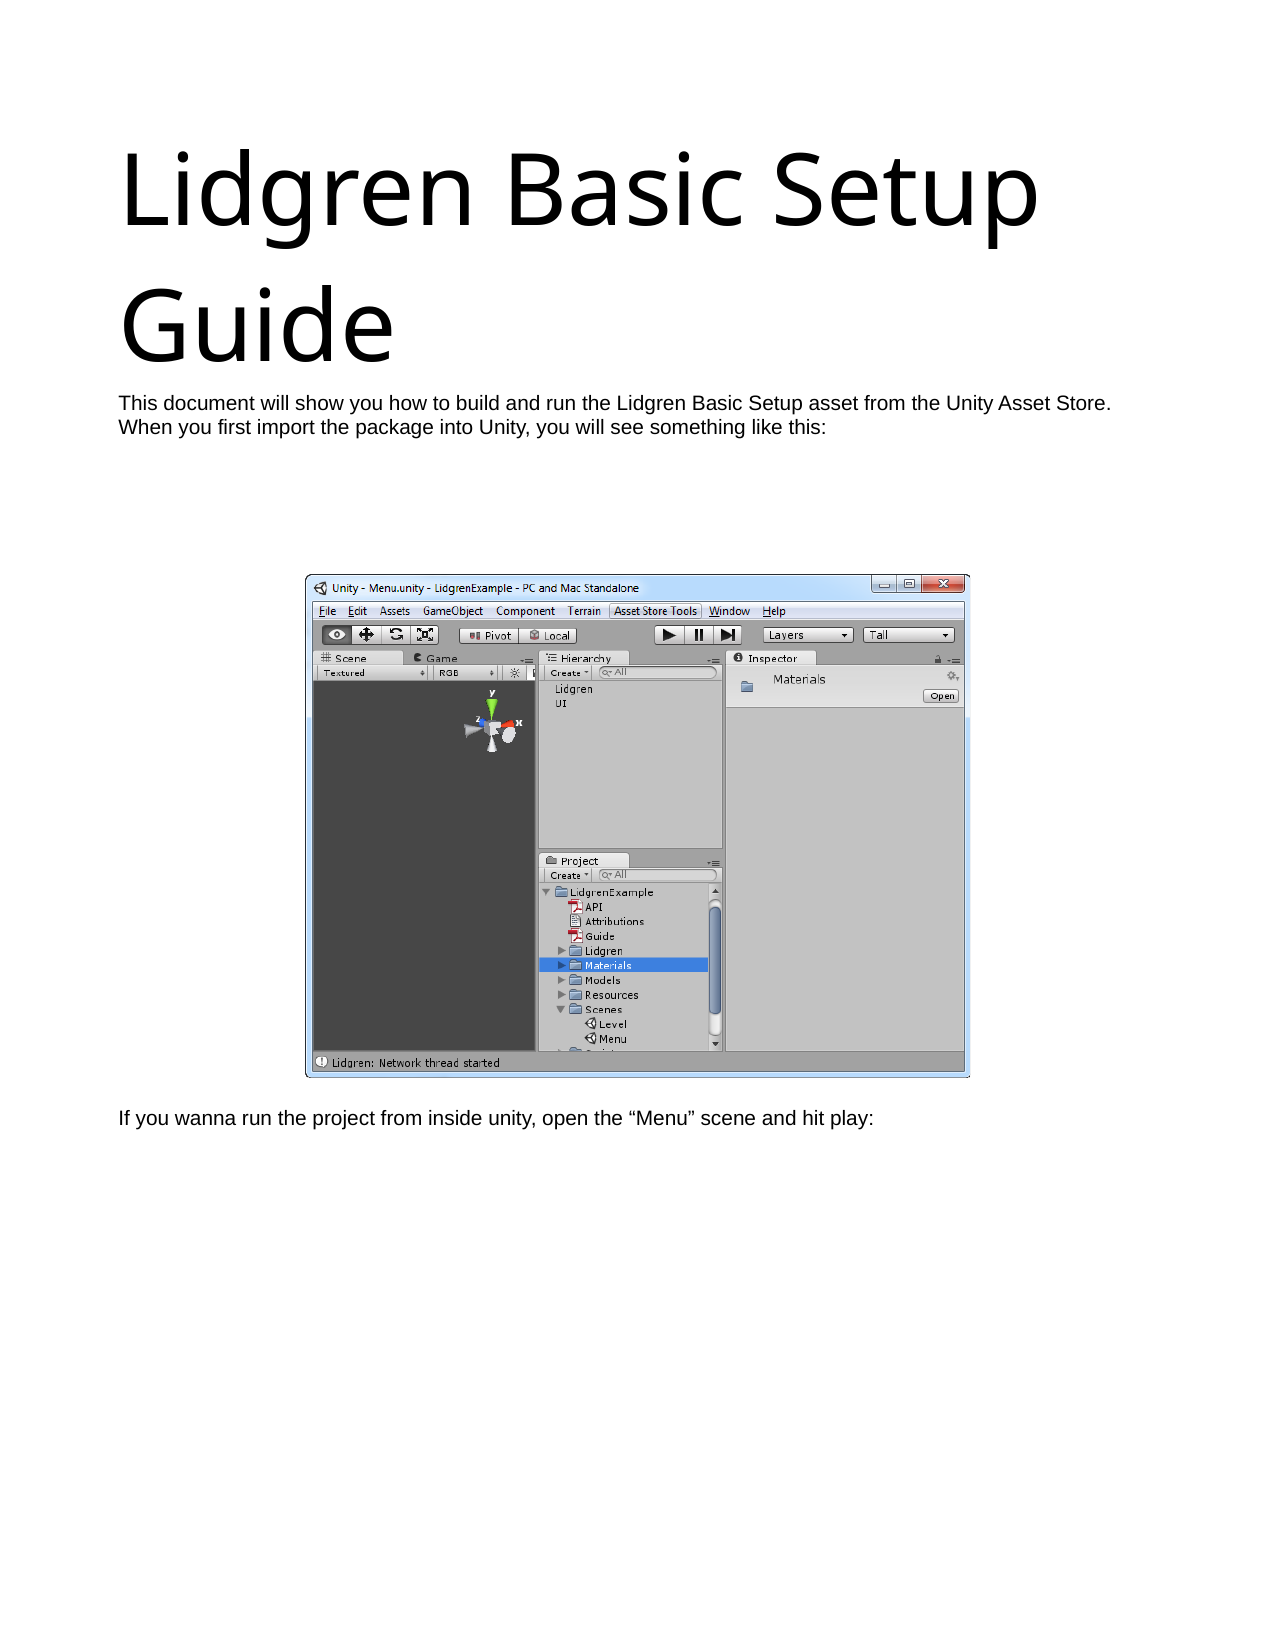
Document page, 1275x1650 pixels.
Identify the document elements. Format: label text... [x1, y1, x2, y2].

text Lidgren Basic Setup Guide This document will show you how to build and run the Lidgren Basic Setup asset from the Unity Asset Store. When you first import the package into Unity, you will see something like this: [118, 118, 1157, 438]
picture [305, 574, 971, 1078]
text If you wanna run the project from inside unity, open the “Menu” scene and hit play: [118, 1106, 1157, 1154]
